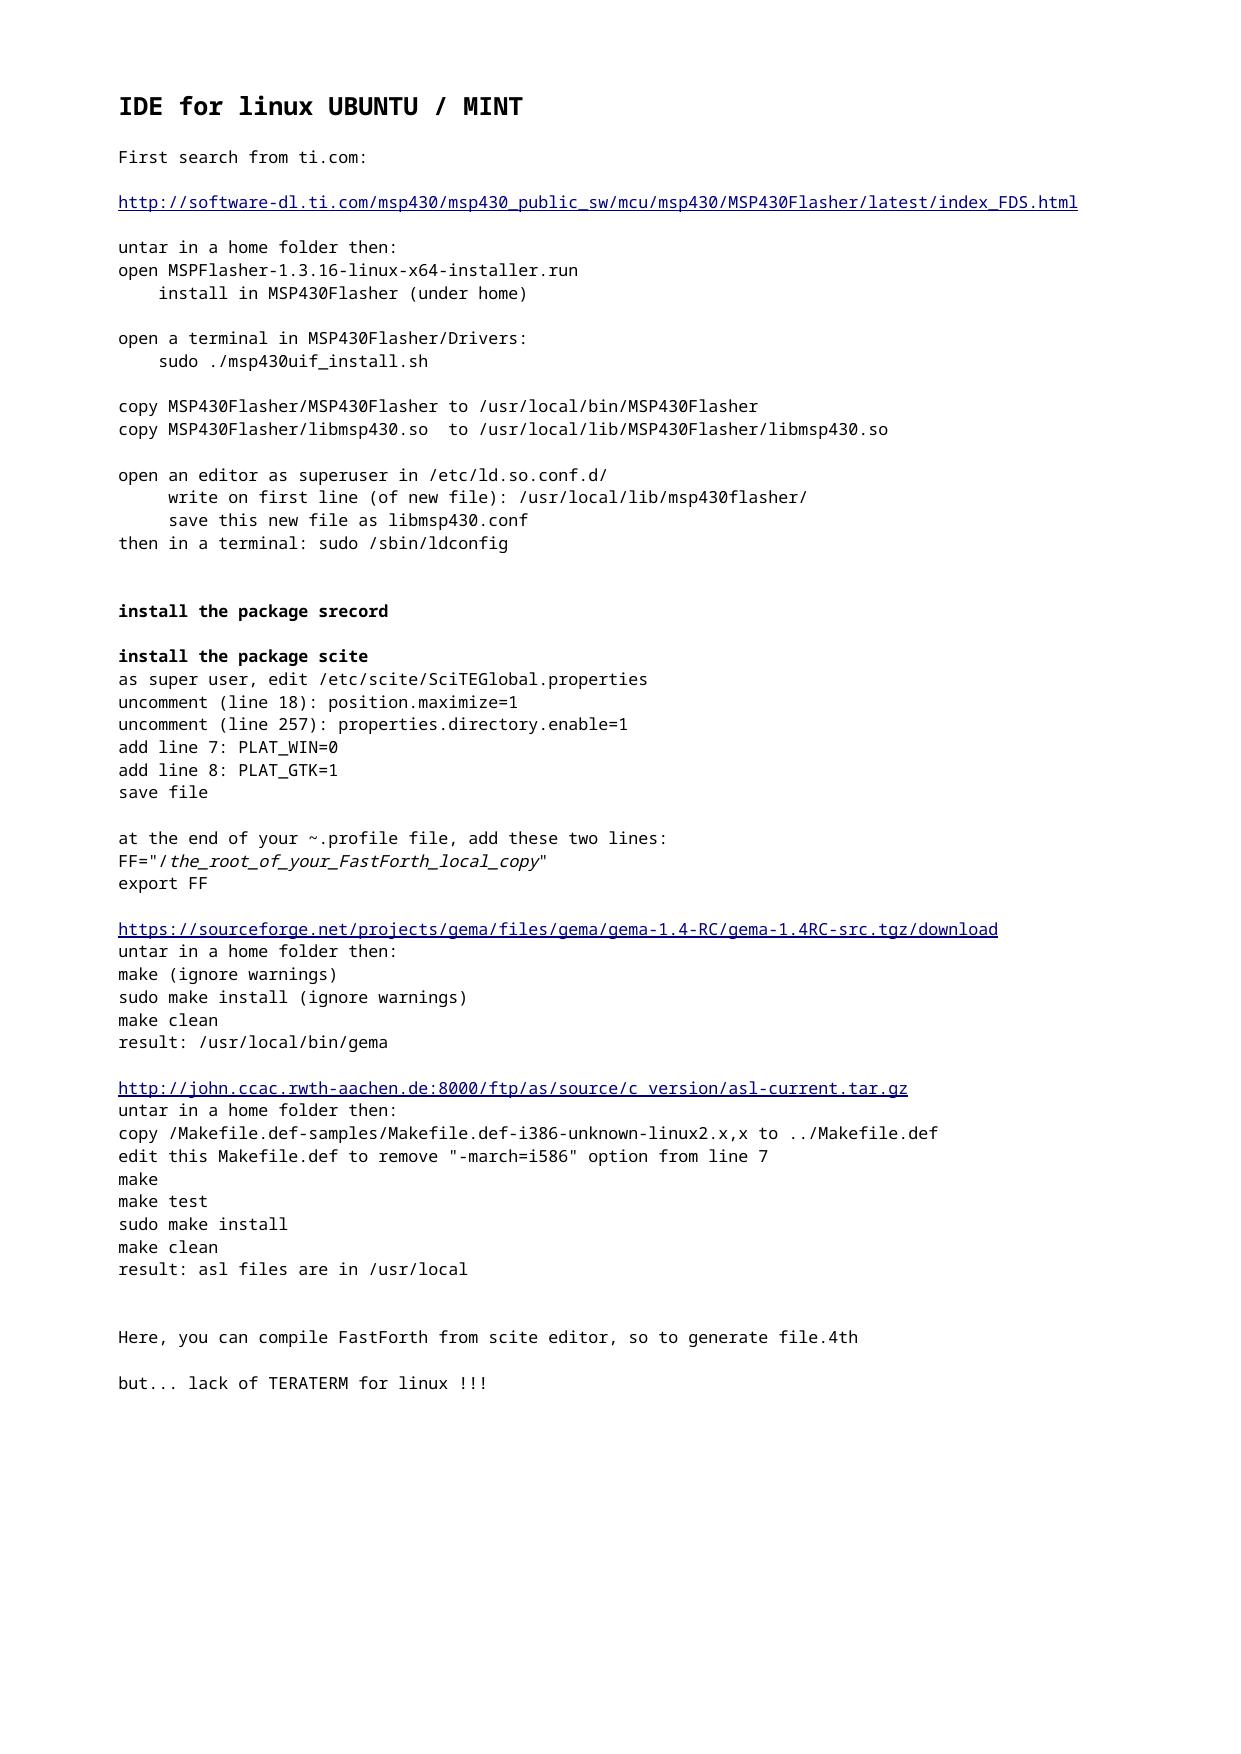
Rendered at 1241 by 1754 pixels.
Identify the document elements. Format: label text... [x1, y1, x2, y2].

text result: /usr/local/bin/gema [118, 1031, 1181, 1054]
text add line 8: PLAT_GTK=1 [118, 758, 1181, 781]
text at the end of your ~.profile file, add these two lines: [118, 827, 1181, 849]
text untar in a home folder then: [118, 940, 1181, 963]
text untar in a home folder then: [118, 1099, 1181, 1122]
text FF="/the_root_of_your_FastForth_local_copy" [118, 849, 1181, 872]
text open an editor as superuser in /etc/ld.so.conf.d/ [118, 463, 1181, 486]
text write on first line (of new file): /usr/local/lib/msp430flasher/ [118, 486, 1181, 509]
text Here, you can compile FastForth from scite editor, so to generate file.4th [118, 1326, 1181, 1349]
text add line 7: PLAT_WIN=0 [118, 736, 1181, 758]
text save file [118, 781, 1181, 804]
text make clean [118, 1008, 1181, 1031]
text save this new file as libmsp430.conf [118, 509, 1181, 531]
text uncomment (line 18): position.maximize=1 [118, 690, 1181, 713]
text http://software-dl.ti.com/msp430/msp430_public_sw/mcu/msp430/MSP430Flasher/latest/index_FDS.html [118, 191, 1181, 213]
text copy /Makefile.def-samples/Makefile.def-i386-unknown-linux2.x,x to ../Makefile.def [118, 1122, 1181, 1144]
text result: asl files are in /usr/local [118, 1258, 1181, 1281]
text as super user, edit /etc/scite/SciTEGlobal.properties [118, 668, 1181, 690]
text make test [118, 1190, 1181, 1213]
text install the package srecord [118, 599, 1181, 622]
text sudo make install (ignore warnings) [118, 986, 1181, 1008]
text IDE for linux UBUNTU / MINT [118, 88, 1181, 123]
text open a terminal in MSP430Flasher/Drivers: [118, 327, 1181, 350]
text uncomment (line 257): properties.directory.enable=1 [118, 713, 1181, 736]
text export FF [118, 872, 1181, 895]
text http://john.ccac.rwth-aachen.de:8000/ftp/as/source/c_version/asl-current.tar.gz [118, 1076, 1181, 1099]
text make [118, 1167, 1181, 1190]
text install in MSP430Flasher (under home) [118, 282, 1181, 304]
text make (ignore warnings) [118, 963, 1181, 986]
text edit this Makefile.def to remove "-march=i586" option from line 7 [118, 1144, 1181, 1167]
text make clean [118, 1235, 1181, 1258]
text untar in a home folder then: [118, 236, 1181, 259]
text sudo ./msp430uif_install.sh [118, 350, 1181, 372]
text open MSPFlasher-1.3.16-linux-x64-installer.run [118, 259, 1181, 282]
text then in a terminal: sudo /sbin/ldconfig [118, 531, 1181, 554]
text copy MSP430Flasher/MSP430Flasher to /usr/local/bin/MSP430Flasher [118, 395, 1181, 418]
text install the package scite [118, 645, 1181, 668]
text https://sourceforge.net/projects/gema/files/gema/gema-1.4-RC/gema-1.4RC-src.tgz/download [118, 917, 1181, 940]
text First search from ti.com: [118, 145, 1181, 168]
text copy MSP430Flasher/libmsp430.so to /usr/local/lib/MSP430Flasher/libmsp430.so [118, 418, 1181, 441]
text sudo make install [118, 1213, 1181, 1235]
text but... lack of TERATERM for linux !!! [118, 1372, 1181, 1394]
